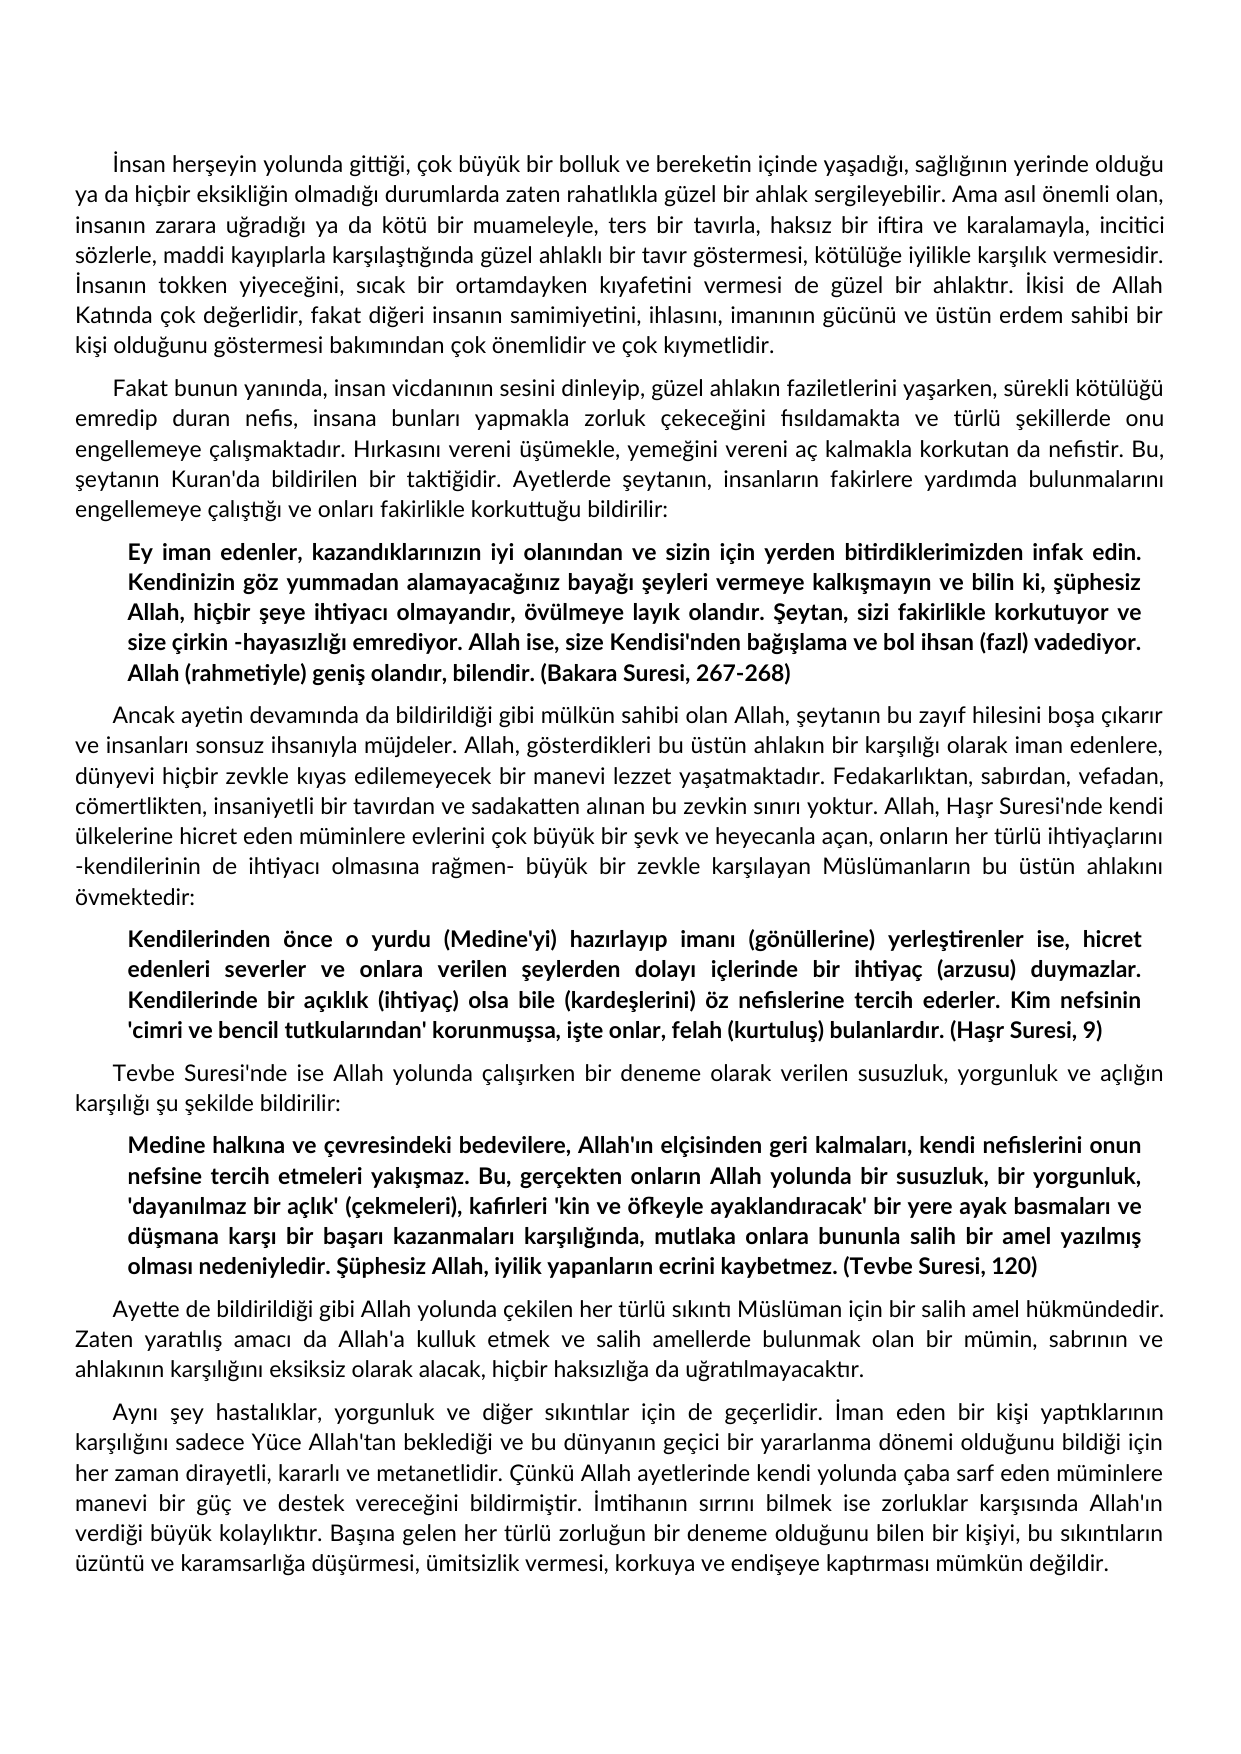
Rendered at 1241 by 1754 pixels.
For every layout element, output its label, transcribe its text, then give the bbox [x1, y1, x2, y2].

text Ey iman edenler, kazandıklarınızın iyi olanından ve sizin için yerden bitirdiklerimizden infak edin. Kendinizin göz yummadan alamayacağınız bayağı şeyleri vermeye kalkışmayın ve bilin ki, şüphesiz Allah, hiçbir şeye ihtiyacı olmayandır, övülmeye layık olandır. Şeytan, sizi fakirlikle korkutuyor ve size çirkin -hayasızlığı emrediyor. Allah ise, size Kendisi'nden bağışlama ve bol ihsan (fazl) vadediyor. Allah (rahmetiyle) geniş olandır, bilendir. (Bakara Suresi, 267-268) [127, 537, 1143, 686]
text Kendilerinden önce o yurdu (Medine'yi) hazırlayıp imanı (gönüllerine) yerleştirenler ise, hicret edenleri severler ve onlara verilen şeylerden dolayı içlerinde bir ihtiyaç (arzusu) duymazlar. Kendilerinde bir açıklık (ihtiyaç) olsa bile (kardeşlerini) öz nefislerine tercih ederler. Kim nefsinin 'cimri ve bencil tutkularından' korunmuşsa, işte onlar, felah (kurtuluş) bulanlardır. (Haşr Suresi, 9) [127, 925, 1143, 1043]
text Medine halkına ve çevresindeki bedevilere, Allah'ın elçisinden geri kalmaları, kendi nefislerini onun nefsine tercih etmeleri yakışmaz. Bu, gerçekten onların Allah yolunda bir susuzluk, bir yorgunluk, 'dayanılmaz bir açlık' (çekmeleri), kafirleri 'kin ve öfkeyle ayaklandıracak' bir yere ayak basmaları ve düşmana karşı bir başarı kazanmaları karşılığında, mutlaka onlara bununla salih bir amel yazılmış olması nedeniyledir. Şüphesiz Allah, iyilik yapanların ecrini kaybetmez. (Tevbe Suresi, 120) [127, 1131, 1143, 1279]
text İnsan herşeyin yolunda gittiği, çok büyük bir bolluk ve bereketin içinde yaşadığı, sağlığının yerinde olduğu ya da hiçbir eksikliğin olmadığı durumlarda zaten rahatlıkla güzel bir ahlak sergileyebilir. Ama asıl önemli olan, insanın zarara uğradığı ya da kötü bir muameleyle, ters bir tavırla, haksız bir iftira ve karalamayla, incitici sözlerle, maddi kayıplarla karşılaştığında güzel ahlaklı bir tavır göstermesi, kötülüğe iyilikle karşılık vermesidir. İnsanın tokken yiyeceğini, sıcak bir ortamdayken kıyafetini vermesi de güzel bir ahlaktır. İkisi de Allah Katında çok değerlidir, fakat diğeri insanın samimiyetini, ihlasını, imanının gücünü ve üstün erdem sahibi bir kişi olduğunu göstermesi bakımından çok önemlidir ve çok kıymetlidir. [75, 150, 1165, 359]
text Fakat bunun yanında, insan vicdanının sesini dinleyip, güzel ahlakın faziletlerini yaşarken, sürekli kötülüğü emredip duran nefis, insana bunları yapmakla zorluk çekeceğini fısıldamakta ve türlü şekillerde onu engellemeye çalışmaktadır. Hırkasını vereni üşümekle, yemeğini vereni aç kalmakla korkutan da nefistir. Bu, şeytanın Kuran'da bildirilen bir taktiğidir. Ayetlerde şeytanın, insanların fakirlere yardımda bulunmalarını engellemeye çalıştığı ve onları fakirlikle korkuttuğu bildirilir: [75, 374, 1165, 522]
text Ancak ayetin devamında da bildirildiği gibi mülkün sahibi olan Allah, şeytanın bu zayıf hilesini boşa çıkarır ve insanları sonsuz ihsanıyla müjdeler. Allah, gösterdikleri bu üstün ahlakın bir karşılığı olarak iman edenlere, dünyevi hiçbir zevkle kıyas edilemeyecek bir manevi lezzet yaşatmaktadır. Fedakarlıktan, sabırdan, vefadan, cömertlikten, insaniyetli bir tavırdan ve sadakatten alınan bu zevkin sınırı yoktur. Allah, Haşr Suresi'nde kendi ülkelerine hicret eden müminlere evlerini çok büyük bir şevk ve heyecanla açan, onların her türlü ihtiyaçlarını -kendilerinin de ihtiyacı olmasına rağmen- büyük bir zevkle karşılayan Müslümanların bu üstün ahlakını övmektedir: [75, 701, 1165, 910]
text Ayette de bildirildiği gibi Allah yolunda çekilen her türlü sıkıntı Müslüman için bir salih amel hükmündedir. Zaten yaratılış amacı da Allah'a kulluk etmek ve salih amellerde bulunmak olan bir mümin, sabrının ve ahlakının karşılığını eksiksiz olarak alacak, hiçbir haksızlığa da uğratılmayacaktır. [75, 1295, 1165, 1383]
text Tevbe Suresi'nde ise Allah yolunda çalışırken bir deneme olarak verilen susuzluk, yorgunluk ve açlığın karşılığı şu şekilde bildirilir: [75, 1058, 1165, 1116]
text Aynı şey hastalıklar, yorgunluk ve diğer sıkıntılar için de geçerlidir. İman eden bir kişi yaptıklarının karşılığını sadece Yüce Allah'tan beklediği ve bu dünyanın geçici bir yararlanma dönemi olduğunu bildiği için her zaman dirayetli, kararlı ve metanetlidir. Çünkü Allah ayetlerinde kendi yolunda çaba sarf eden müminlere manevi bir güç ve destek vereceğini bildirmiştir. İmtihanın sırrını bilmek ise zorluklar karşısında Allah'ın verdiği büyük kolaylıktır. Başına gelen her türlü zorluğun bir deneme olduğunu bilen bir kişiyi, bu sıkıntıların üzüntü ve karamsarlığa düşürmesi, ümitsizlik vermesi, korkuya ve endişeye kaptırması mümkün değildir. [75, 1398, 1165, 1576]
